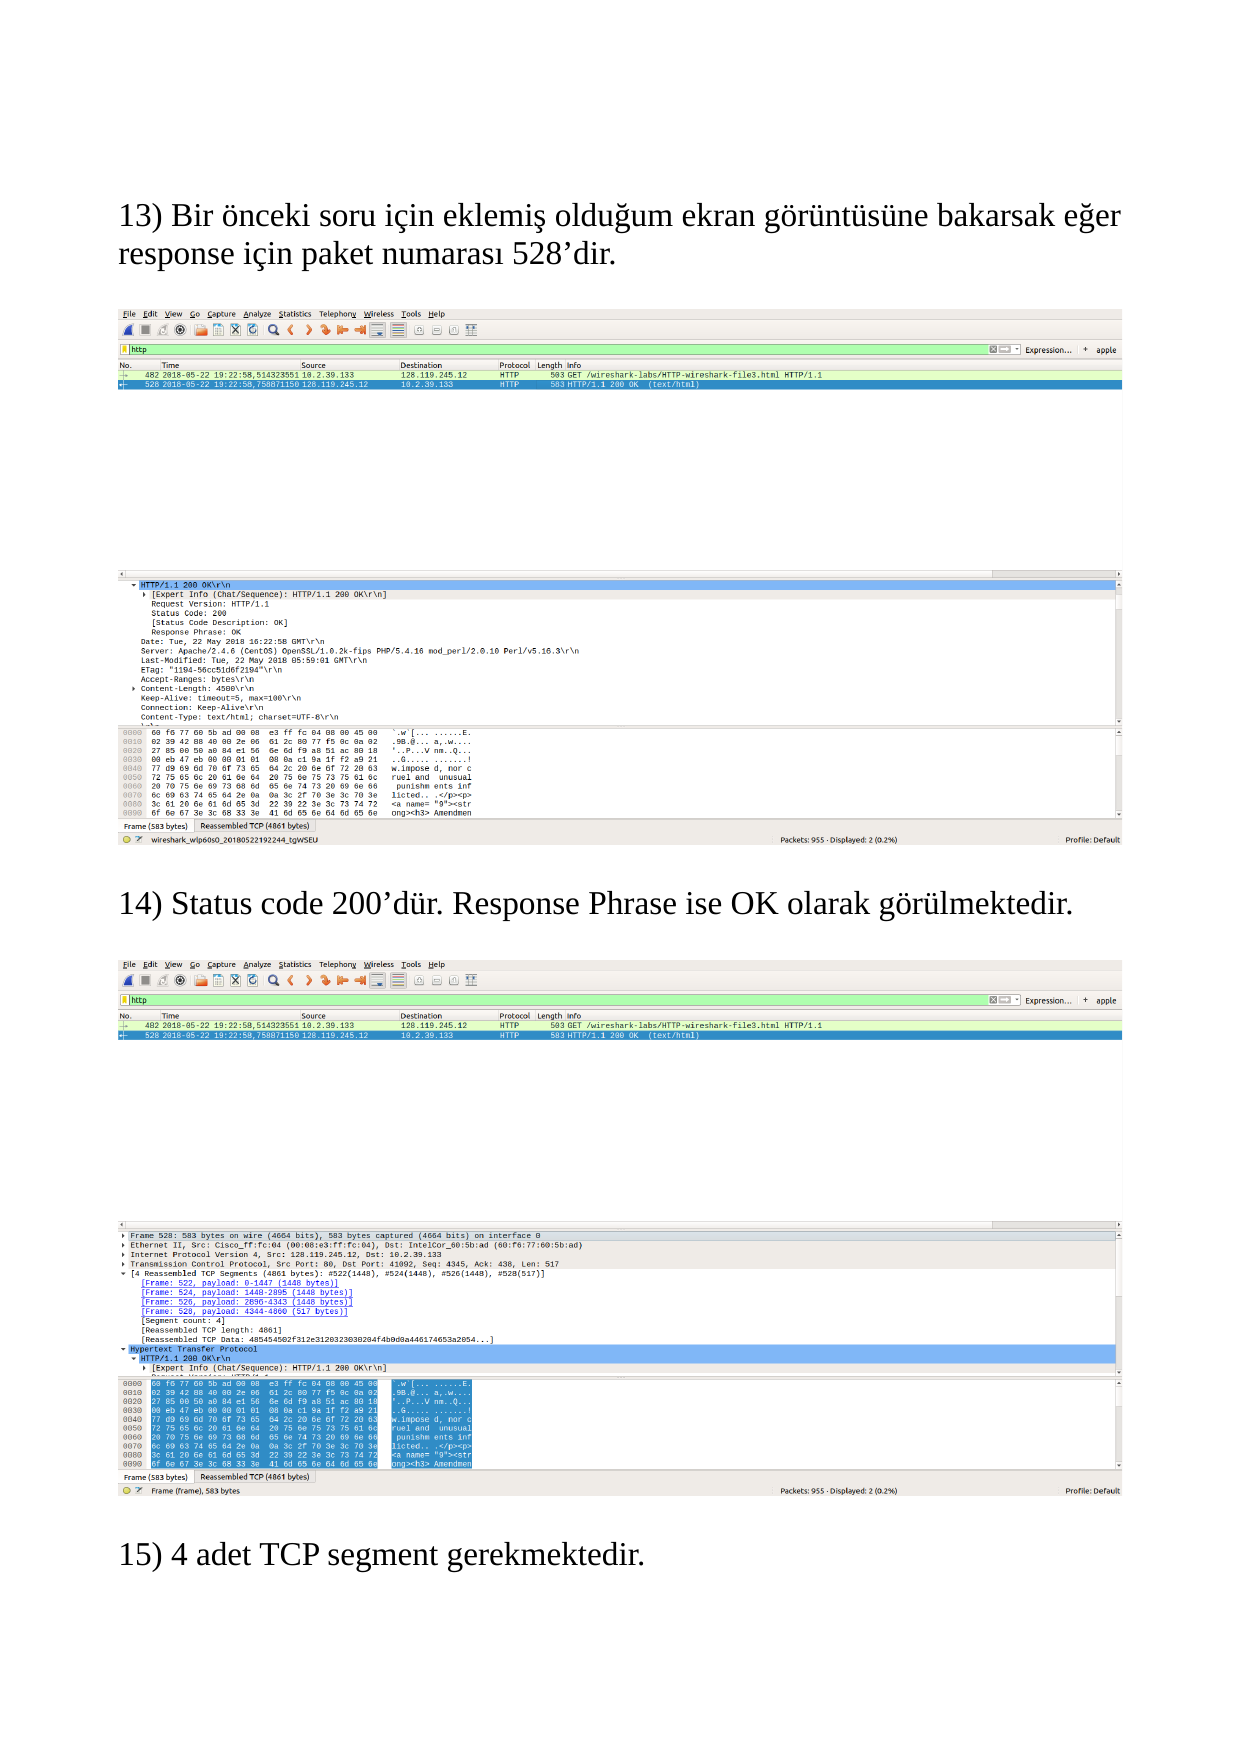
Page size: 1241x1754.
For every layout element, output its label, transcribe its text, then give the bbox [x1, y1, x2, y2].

text 14) Status code 200’dür. Response Phrase ise OK olarak görülmektedir. [118, 883, 1122, 922]
text 15) 4 adet TCP segment gerekmektedir. [118, 1534, 1122, 1572]
picture [118, 960, 1123, 1496]
picture [118, 309, 1123, 845]
text 13) Bir önceki soru için eklemiş olduğum ekran görüntüsüne bakarsak eğer response için paket numarası 528’dir. [118, 195, 1122, 271]
